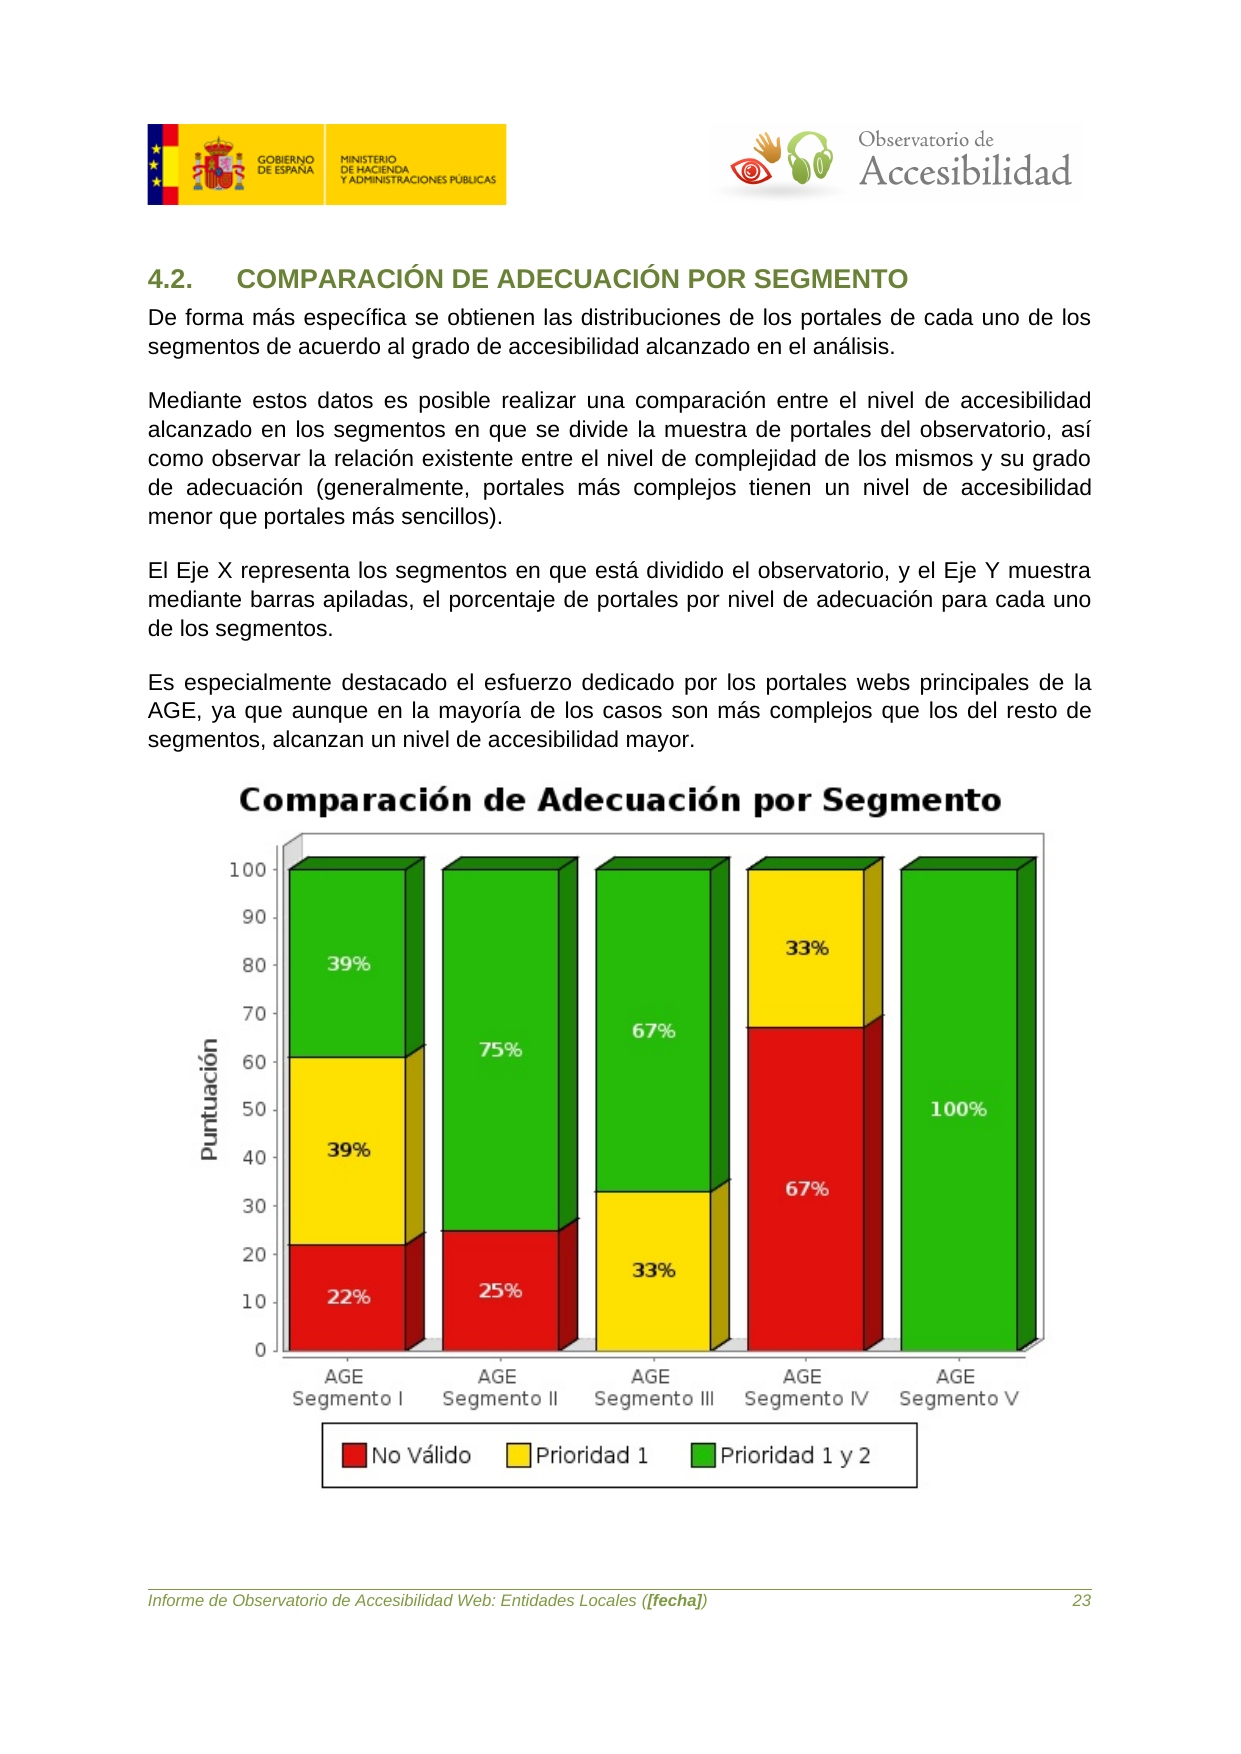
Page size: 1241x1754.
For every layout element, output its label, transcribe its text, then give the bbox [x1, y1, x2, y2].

picture [710, 122, 1086, 205]
picture [178, 780, 1062, 1490]
list Comparación de adecuación por segmento [148, 263, 1092, 294]
picture [147, 124, 507, 205]
text Es especialmente destacado el esfuerzo dedicado por los portales webs principales de la AGE, ya que aunque en la mayoría de los casos son más complejos que los del resto de segmentos, alcanzan un nivel de accesibilidad mayor. [148, 668, 1092, 753]
text El Eje X representa los segmentos en que está dividido el observatorio, y el Eje Y muestra mediante barras apiladas, el porcentaje de portales por nivel de adecuación para cada uno de los segmentos. [148, 557, 1092, 641]
text De forma más específica se obtienen las distribuciones de los portales de cada uno de los segmentos de acuerdo al grado de accesibilidad alcanzado en el análisis. [148, 304, 1092, 359]
text Mediante estos datos es posible realizar una comparación entre el nivel de accesibilidad alcanzado en los segmentos en que se divide la muestra de portales del observatorio, así como observar la relación existente entre el nivel de complejidad de los mismos y su grado de adecuación (generalmente, portales más complejos tienen un nivel de accesibilidad menor que portales más sencillos). [148, 387, 1092, 529]
